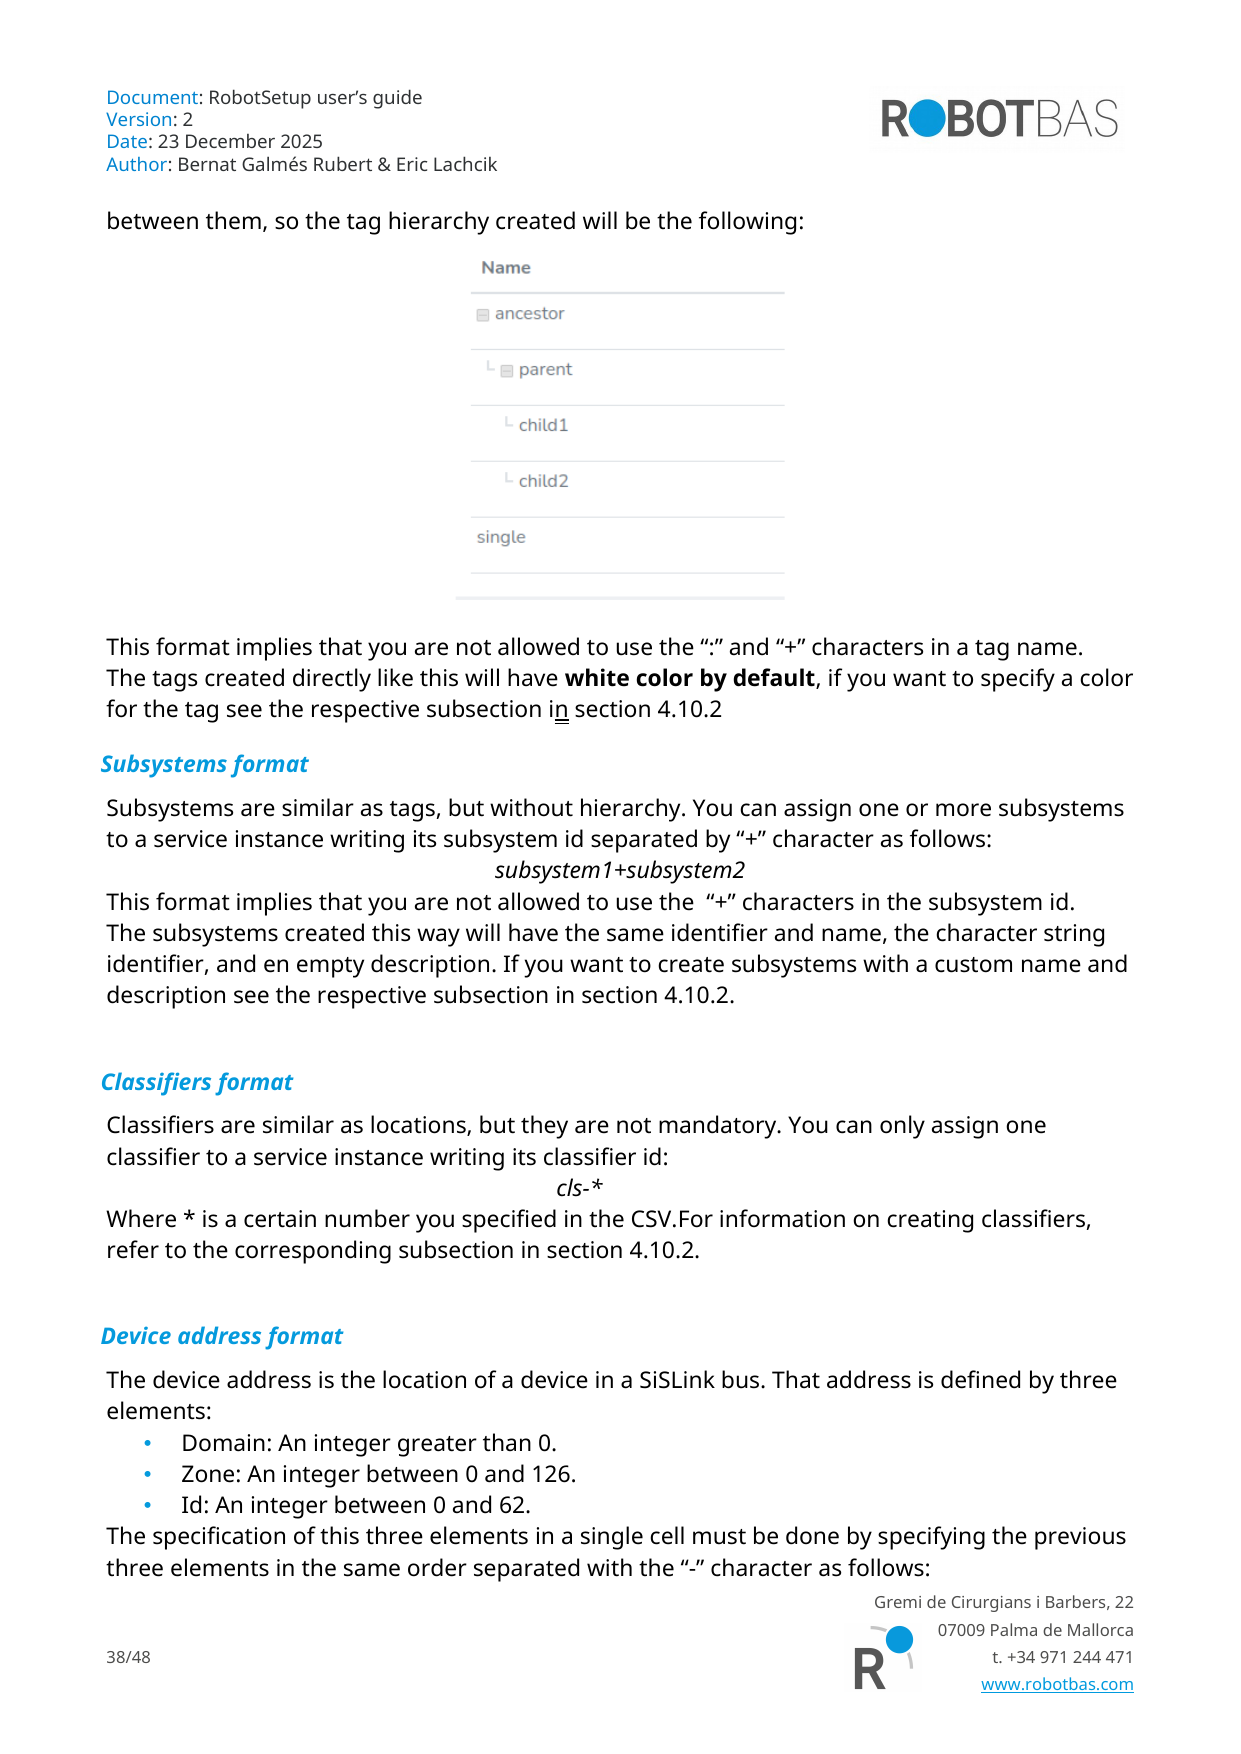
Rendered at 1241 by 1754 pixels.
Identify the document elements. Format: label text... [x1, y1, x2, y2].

text subsystem1+subsystem2 [106, 854, 1134, 886]
list Id: An integer between 0 and 62. [144, 1489, 1134, 1520]
text This format implies that you are not allowed to use the “:” and “+” characters in a tag name. [106, 631, 1134, 662]
picture [869, 86, 1125, 153]
text This format implies that you are not allowed to use the “+” characters in the subsystem id. [106, 886, 1134, 917]
text The specification of this three elements in a single cell must be done by specifying the previous three elements in the same order separated with the “-” character as follows: [106, 1520, 1134, 1583]
text The device address is the location of a device in a SiSLink bus. That address is defined by three elements: [106, 1364, 1134, 1426]
text Where * is a certain number you specified in the CSV.For information on creating classifiers, refer to the corresponding subsection in section 4.10.2. [106, 1203, 1134, 1265]
list Domain: An integer greater than 0. [144, 1426, 1134, 1458]
subtitle Classifiers format [100, 1066, 1134, 1097]
text The subsystems created this way will have the same identifier and name, the character string identifier, and en empty description. If you want to create subsystems with a custom name and description see the respective subsection in section 4.10.2. [106, 917, 1134, 1011]
text The tags created directly like this will have white color by default, if you want to specify a color for the tag see the respective subsection in section 4.10.2 [106, 662, 1134, 724]
list Zone: An integer between 0 and 126. [144, 1458, 1134, 1489]
text Classifiers are similar as locations, but they are not mandatory. You can only assign one classifier to a service instance writing its classifier id: [106, 1109, 1134, 1172]
subtitle Subsystems format [100, 748, 1134, 779]
text cls-* [106, 1172, 1134, 1203]
subtitle Device address format [100, 1320, 1134, 1352]
picture [844, 1623, 923, 1692]
picture [455, 236, 785, 600]
text between them, so the tag hierarchy created will be the following: [106, 205, 1134, 236]
text Subsystems are similar as tags, but without hierarchy. You can assign one or more subsystems to a service instance writing its subsystem id separated by “+” character as follows: [106, 792, 1134, 854]
